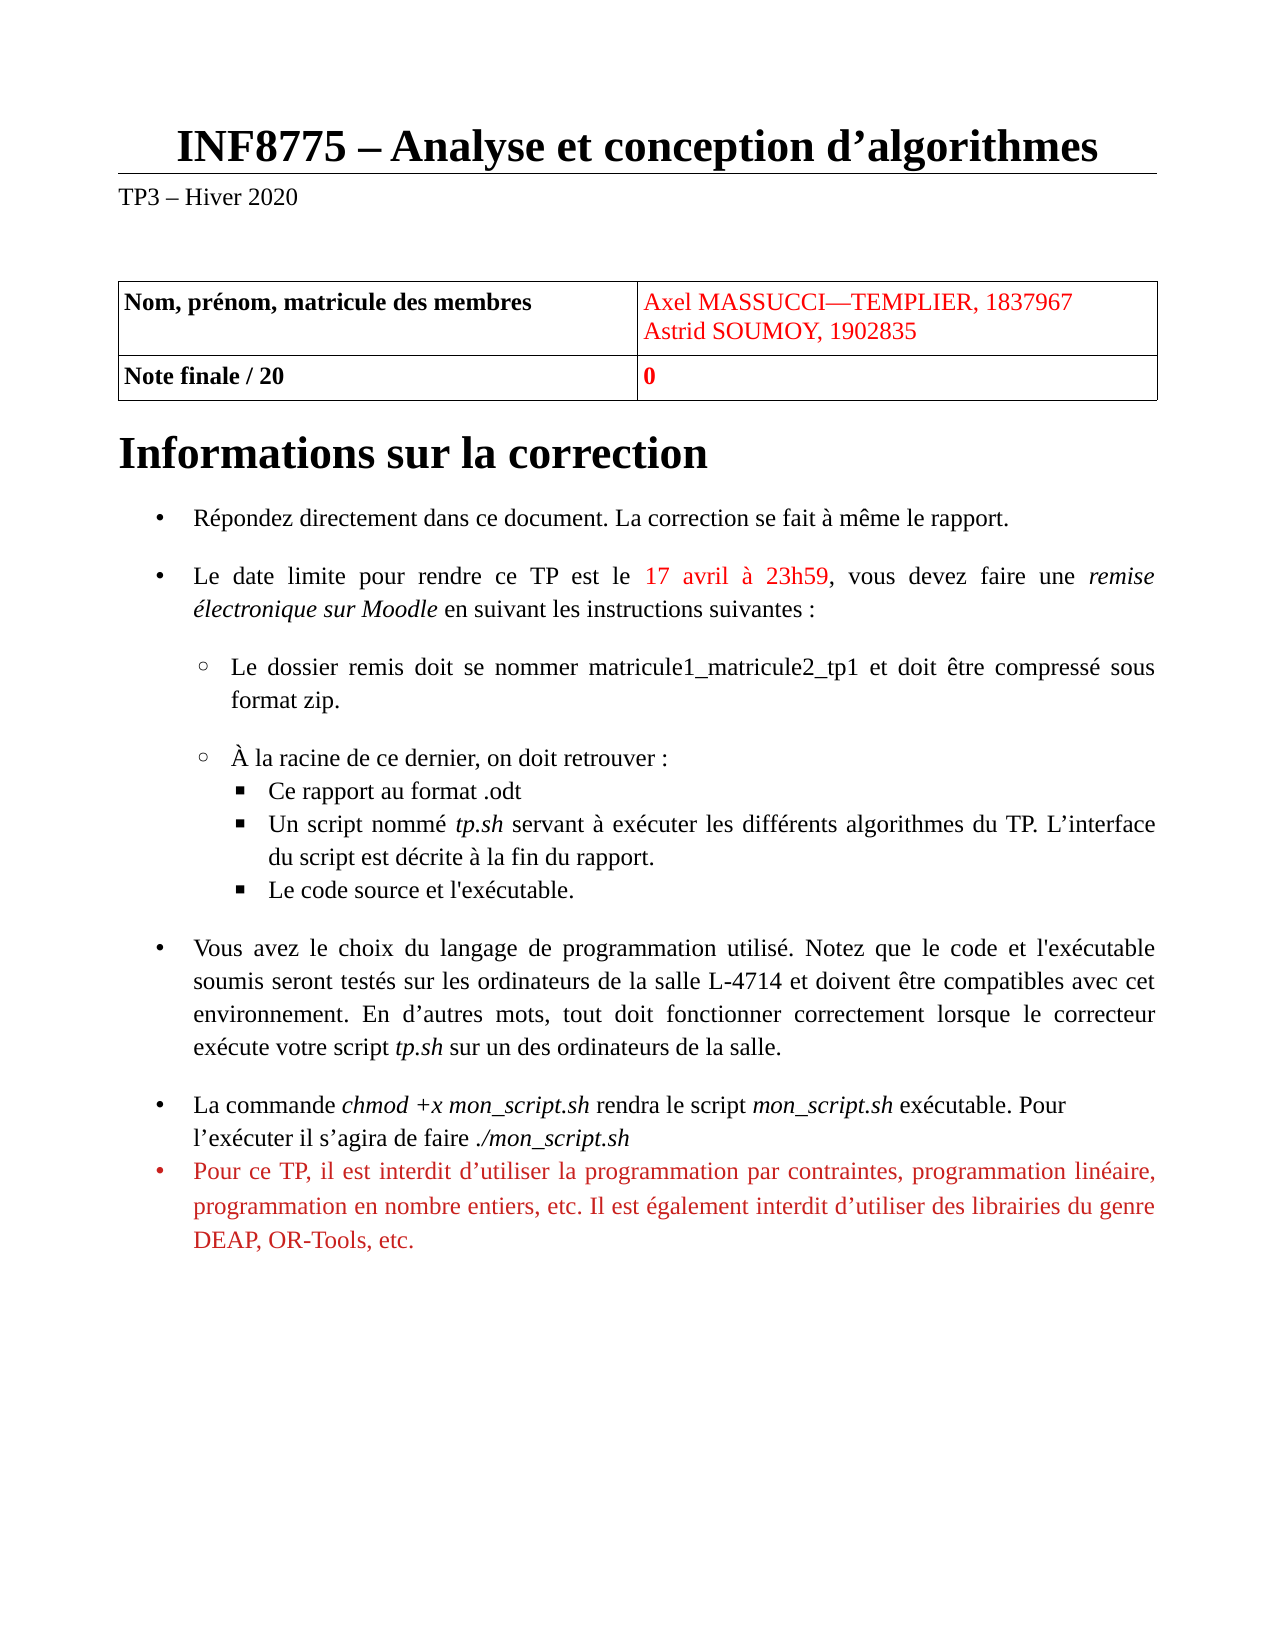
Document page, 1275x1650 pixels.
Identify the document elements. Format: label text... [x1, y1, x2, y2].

list Le code source et l'exécutable. [231, 875, 1157, 904]
table_header Nom, prénom, matricule des membres [119, 282, 637, 355]
table_cell Note finale / 20 [119, 356, 637, 400]
list Répondez directement dans ce document. La correction se fait à même le rapport. [156, 503, 1157, 532]
list Ce rapport au format .odt [231, 776, 1157, 805]
list À la racine de ce dernier, on doit retrouver : [193, 743, 1157, 772]
text TP3 – Hiver 2020 [118, 182, 1157, 211]
table_cell 0 [638, 356, 1157, 400]
list Vous avez le choix du langage de programmation utilisé. Notez que le code et l'exécutable soumis seront testés sur les ordinateurs de la salle L-4714 et doivent être compatibles avec cet environnement. En d’autres mots, tout doit fonctionner correctement lorsque le correcteur exécute votre script tp.sh sur un des ordinateurs de la salle. [156, 933, 1157, 1061]
subtitle INF8775 – Analyse et conception d’algorithmes [118, 118, 1157, 173]
list Un script nommé tp.sh servant à exécuter les différents algorithmes du TP. L’interface du script est décrite à la fin du rapport. [231, 809, 1157, 871]
list La commande chmod +x mon_script.sh rendra le script mon_script.sh exécutable. Pour l’exécuter il s’agira de faire ./mon_script.sh [156, 1090, 1157, 1152]
subtitle Informations sur la correction [118, 425, 1157, 478]
table_header Axel MASSUCCI—TEMPLIER, 1837967 Astrid SOUMOY, 1902835 [638, 282, 1157, 355]
list Pour ce TP, il est interdit d’utiliser la programmation par contraintes, programmation linéaire, programmation en nombre entiers, etc. Il est également interdit d’utiliser des librairies du genre DEAP, OR-Tools, etc. [156, 1156, 1157, 1254]
list Le dossier remis doit se nommer matricule1_matricule2_tp1 et doit être compressé sous format zip. [193, 652, 1157, 714]
list Le date limite pour rendre ce TP est le 17 avril à 23h59, vous devez faire une remise électronique sur Moodle en suivant les instructions suivantes : [156, 561, 1157, 623]
